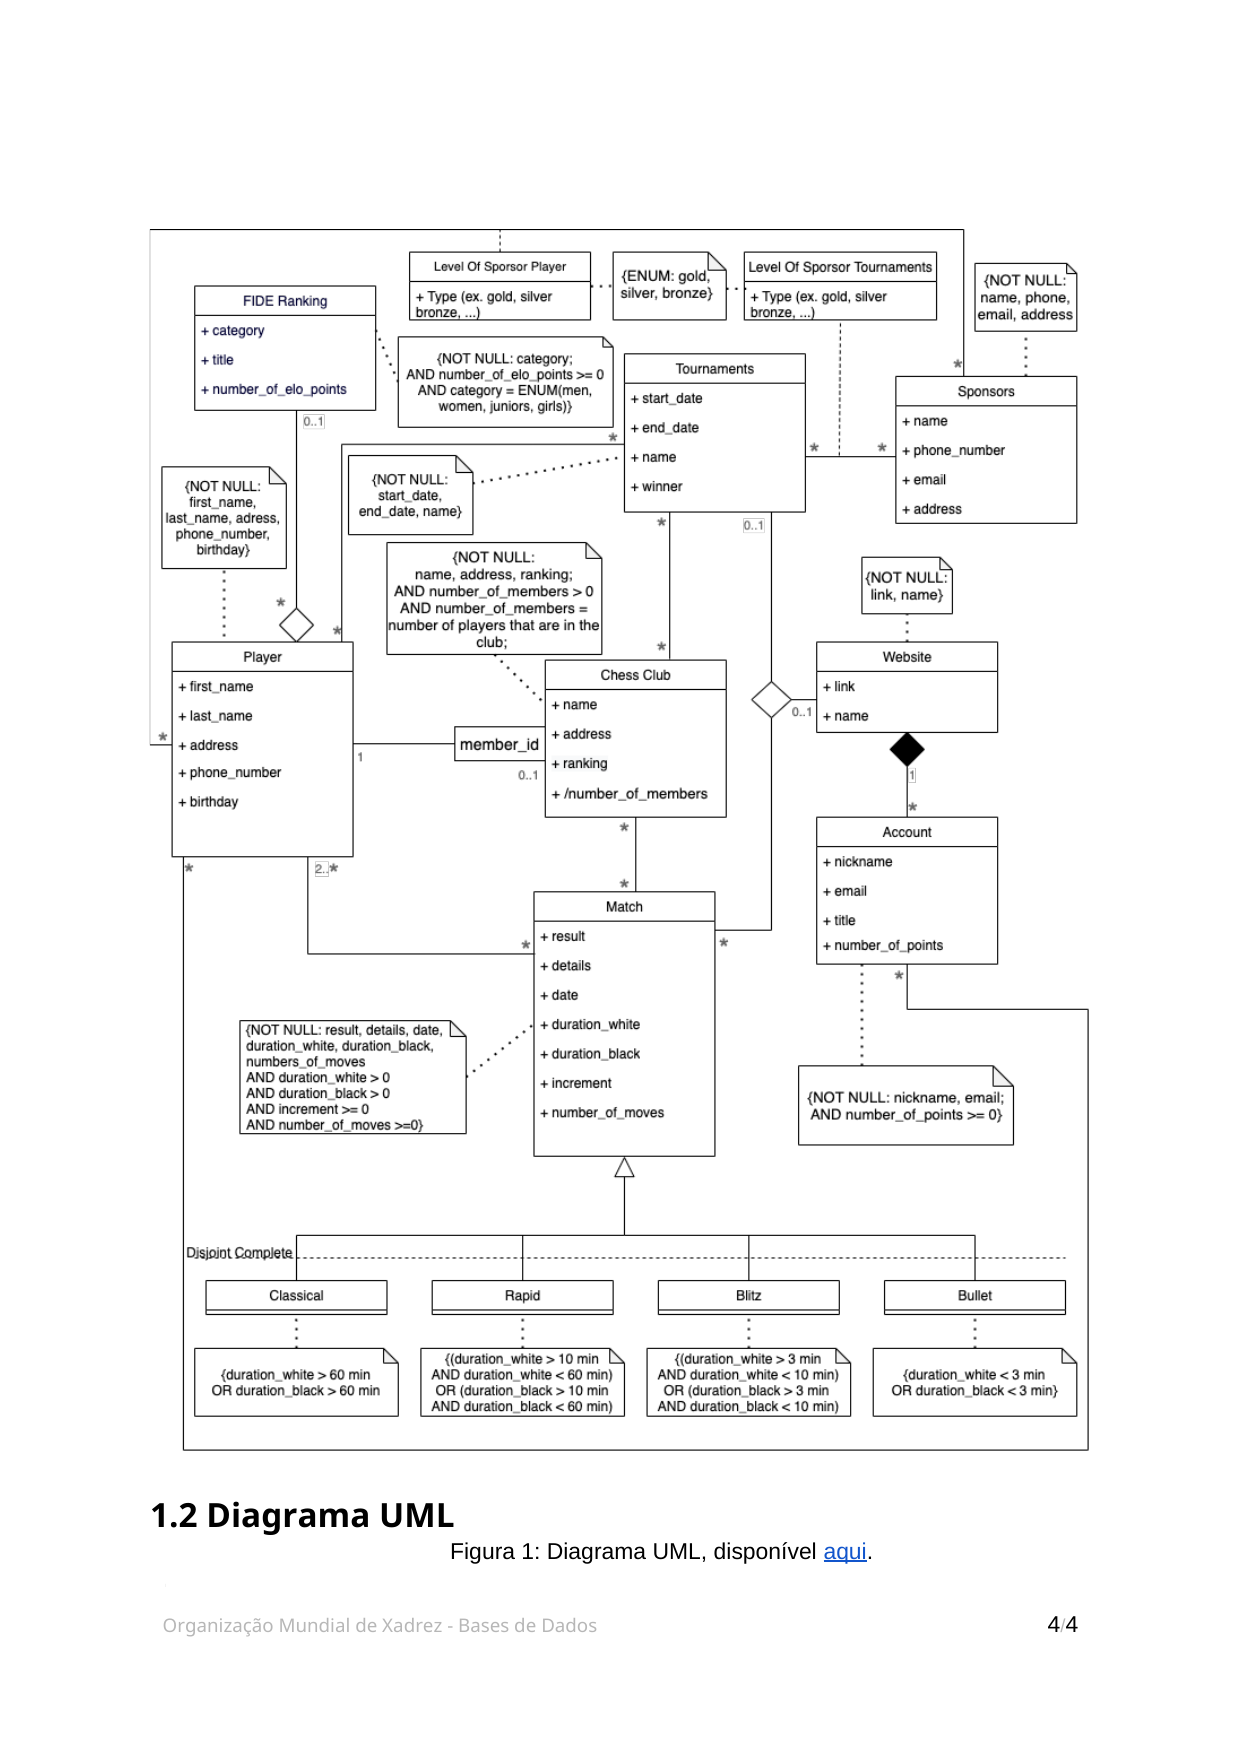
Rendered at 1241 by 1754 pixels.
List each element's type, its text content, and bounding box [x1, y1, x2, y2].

subtitle 1.2 Diagrama UML [150, 1453, 1090, 1538]
text Figura 1: Diagrama UML, disponível aqui. [147, 1538, 1090, 1564]
picture [149, 229, 1091, 1453]
subtitle [150, 171, 1090, 229]
